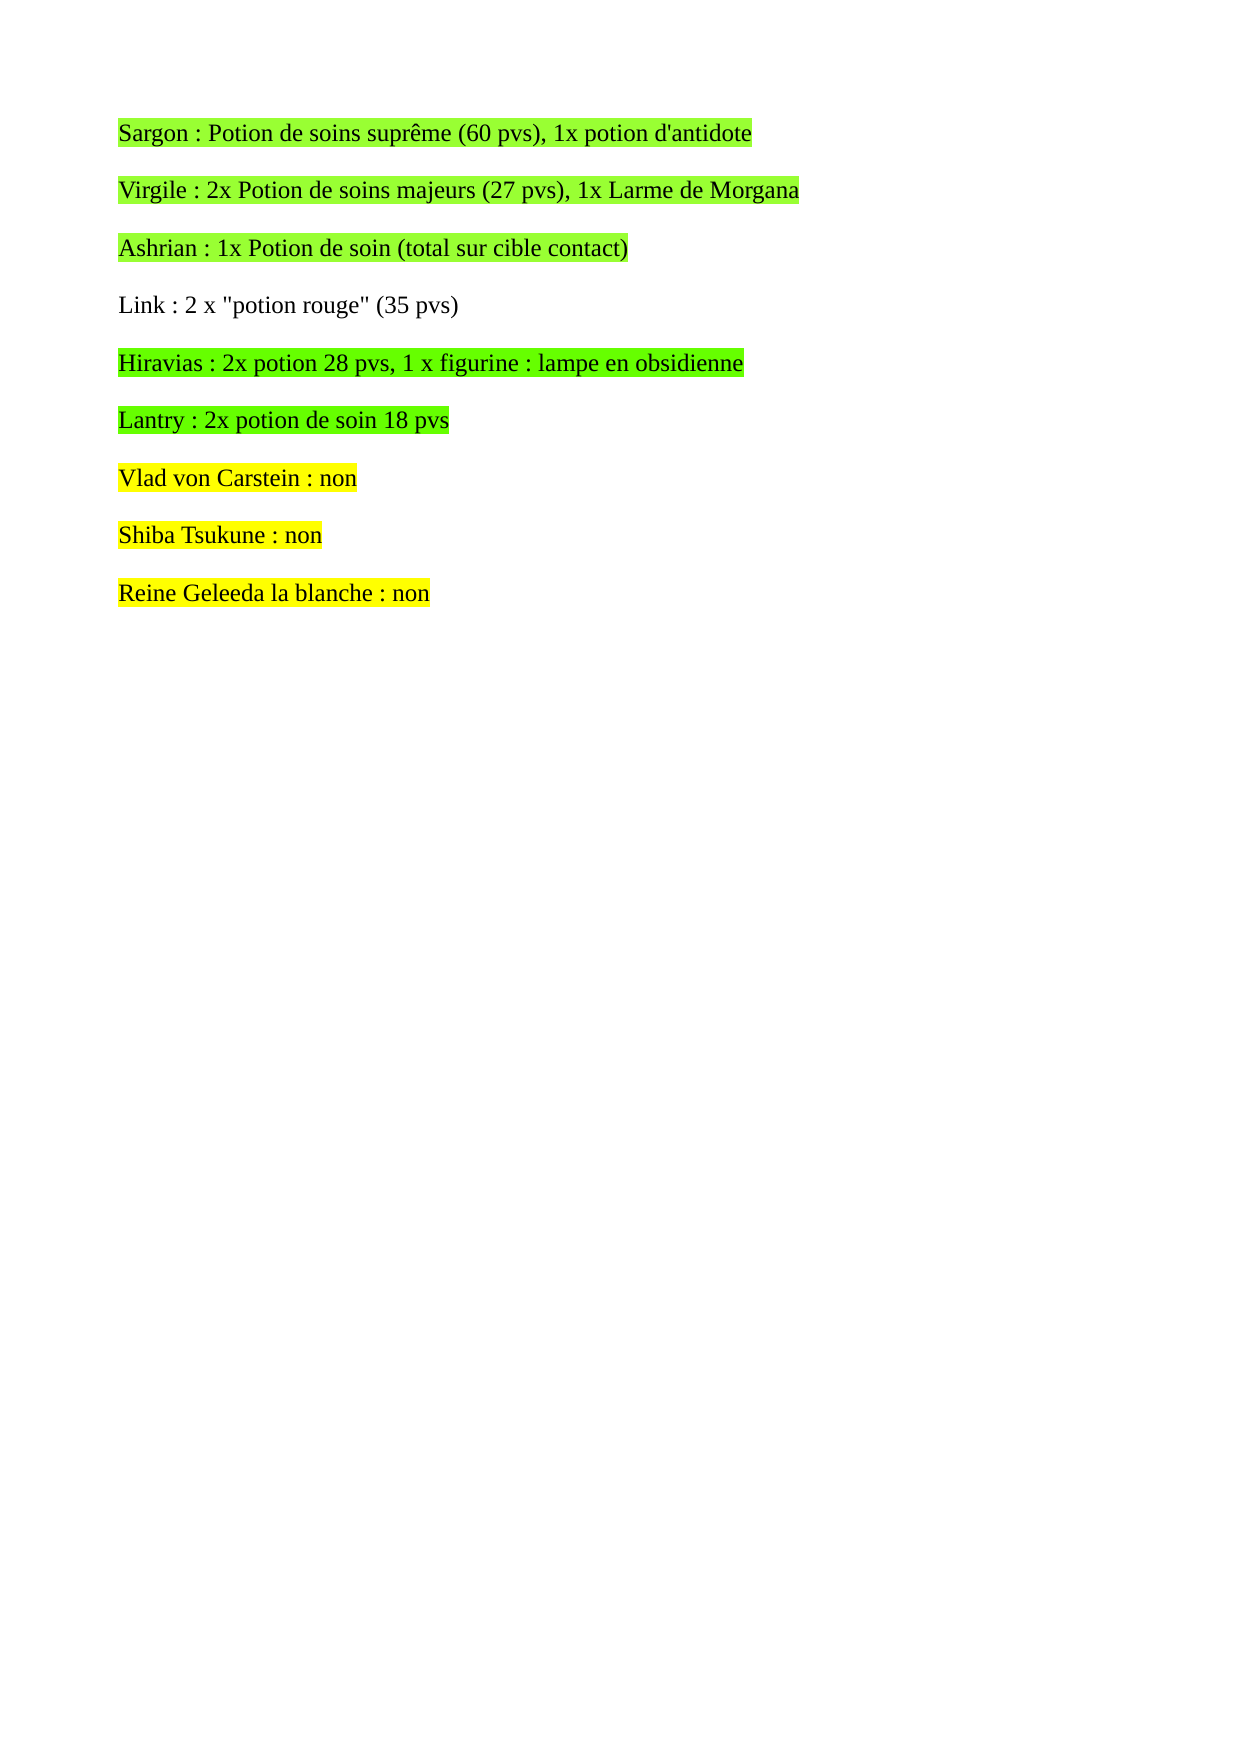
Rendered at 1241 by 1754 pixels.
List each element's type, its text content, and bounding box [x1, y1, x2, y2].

text Virgile : 2x Potion de soins majeurs (27 pvs), 1x Larme de Morgana [118, 176, 1122, 204]
text Shiba Tsukune : non [118, 521, 1122, 549]
text Link : 2 x "potion rouge" (35 pvs) [118, 291, 1122, 319]
text Reine Geleeda la blanche : non [118, 578, 1122, 607]
text Vlad von Carstein : non [118, 463, 1122, 492]
text Hiravias : 2x potion 28 pvs, 1 x figurine : lampe en obsidienne [118, 348, 1122, 377]
text Ashrian : 1x Potion de soin (total sur cible contact) [118, 233, 1122, 262]
text Sargon : Potion de soins suprême (60 pvs), 1x potion d'antidote [118, 118, 1122, 147]
text Lantry : 2x potion de soin 18 pvs [118, 406, 1122, 434]
